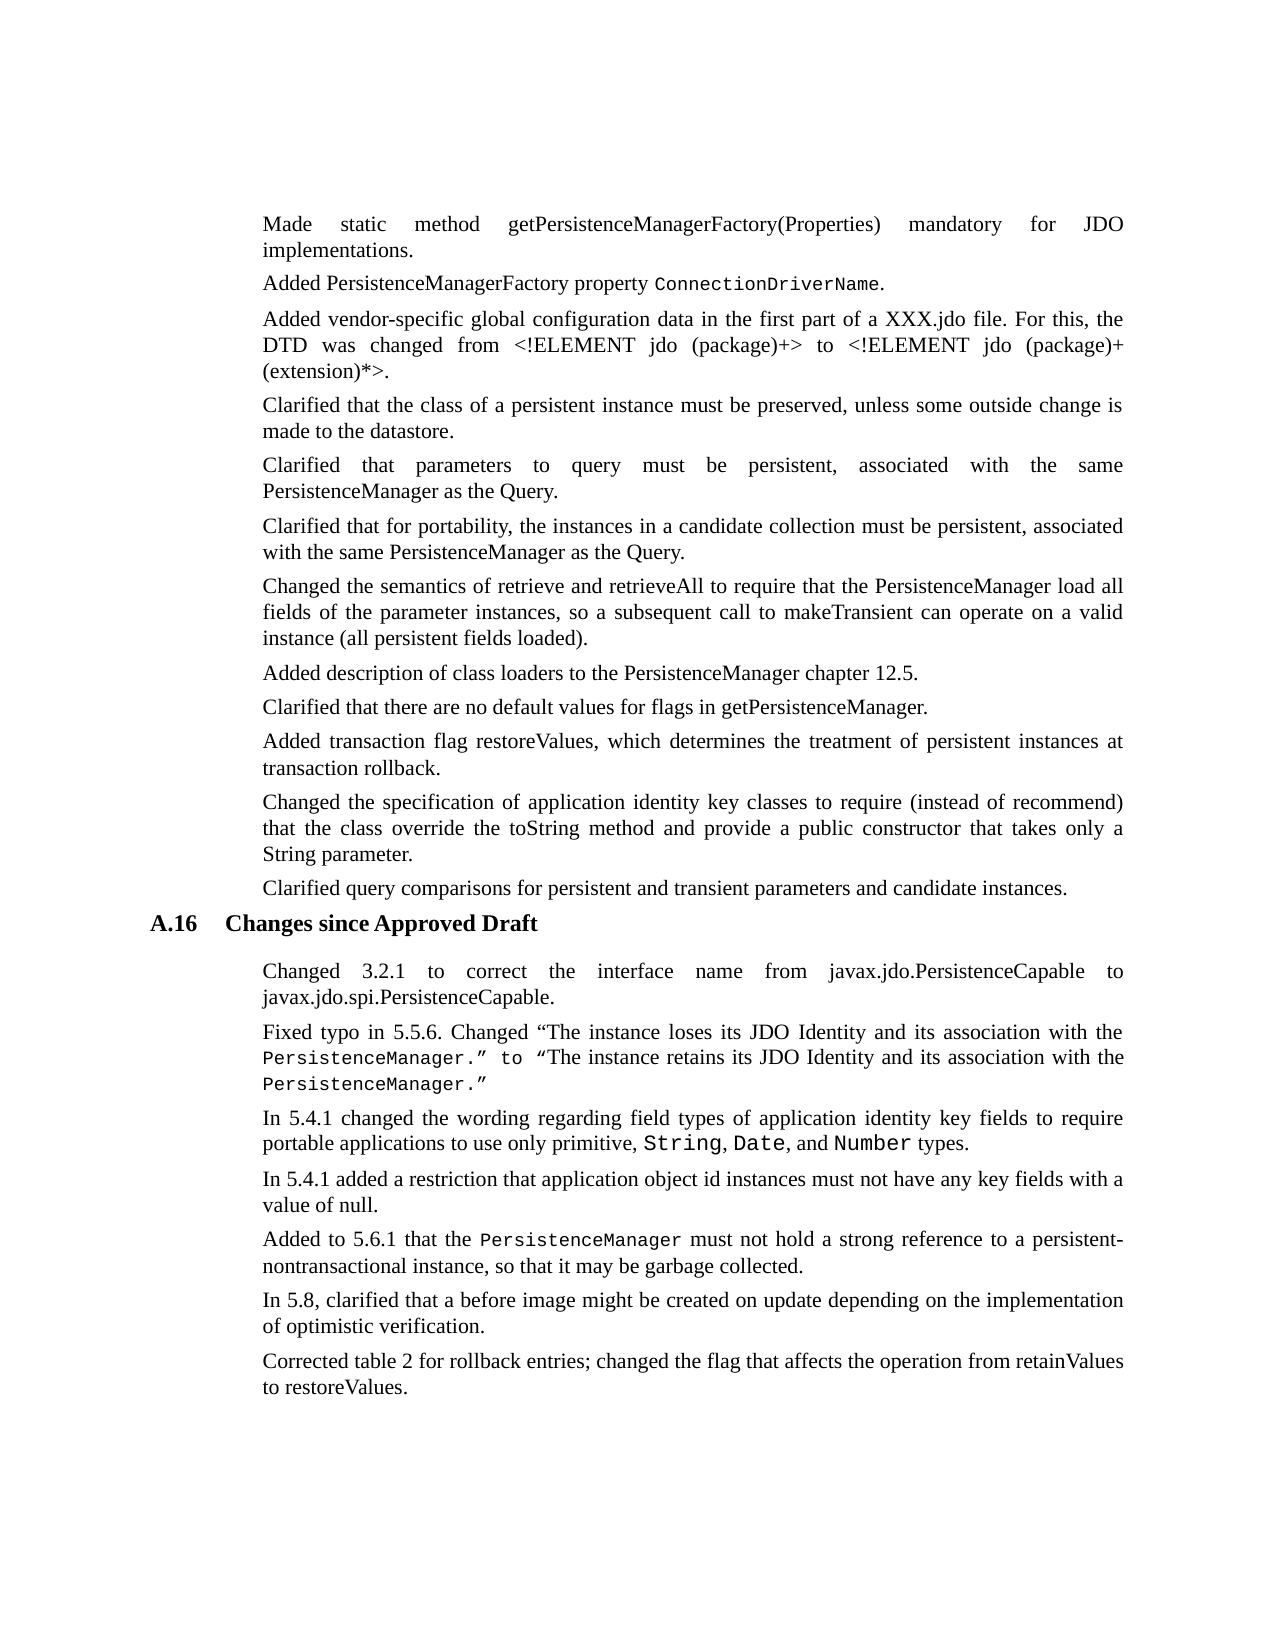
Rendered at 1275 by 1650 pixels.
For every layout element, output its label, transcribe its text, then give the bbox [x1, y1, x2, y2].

text Clarified that the class of a persistent instance must be preserved, unless some outside change is made to the datastore. [262, 391, 1125, 443]
text Changed the semantics of retrieve and retrieveAll to require that the PersistenceManager load all fields of the parameter instances, so a subsequent call to makeTransient can operate on a valid instance (all persistent fields loaded). [262, 572, 1125, 651]
text In 5.8, clarified that a before image might be created on update depending on the implementation of optimistic verification. [262, 1286, 1125, 1338]
text Added transaction flag restoreValues, which determines the treatment of persistent instances at transaction rollback. [262, 728, 1125, 780]
text Clarified that there are no default values for flags in getPersistenceManager. [262, 693, 1125, 719]
text In 5.4.1 changed the wording regarding field types of application identity key fields to require portable applications to use only primitive, String, Date, and Number types. [262, 1104, 1125, 1157]
text Clarified query comparisons for persistent and transient parameters and candidate instances. [262, 874, 1125, 901]
text Changed 3.2.1 to correct the interface name from javax.jdo.PersistenceCapable to javax.jdo.spi.PersistenceCapable. [262, 957, 1125, 1009]
text Added vendor-specific global configuration data in the first part of a XXX.jdo file. For this, the DTD was changed from <!ELEMENT jdo (package)+> to <!ELEMENT jdo (package)+ (extension)*>. [262, 305, 1125, 383]
text In 5.4.1 added a restriction that application object id instances must not have any key fields with a value of null. [262, 1166, 1125, 1218]
subtitle Changes since Approved Draft [150, 909, 1125, 937]
text Fixed typo in 5.5.6. Changed “The instance loses its JDO Identity and its association with the PersistenceManager.” to “The instance retains its JDO Identity and its association with the PersistenceManager.” [262, 1018, 1125, 1096]
text Added description of class loaders to the PersistenceManager chapter 12.5. [262, 659, 1125, 685]
text Clarified that parameters to query must be persistent, associated with the same PersistenceManager as the Query. [262, 452, 1125, 504]
text Added PersistenceManagerFactory property ConnectionDriverName. [262, 270, 1125, 296]
text Clarified that for portability, the instances in a candidate collection must be persistent, associated with the same PersistenceManager as the Query. [262, 512, 1125, 564]
text Corrected table 2 for rollback entries; changed the flag that affects the operation from retainValues to restoreValues. [262, 1347, 1125, 1399]
text Made static method getPersistenceManagerFactory(Properties) mandatory for JDO implementations. [262, 210, 1125, 262]
text Changed the specification of application identity key classes to require (instead of recommend) that the class override the toString method and provide a public constructor that takes only a String parameter. [262, 788, 1125, 866]
text Added to 5.6.1 that the PersistenceManager must not hold a strong reference to a persistent-nontransactional instance, so that it may be garbage collected. [262, 1226, 1125, 1278]
